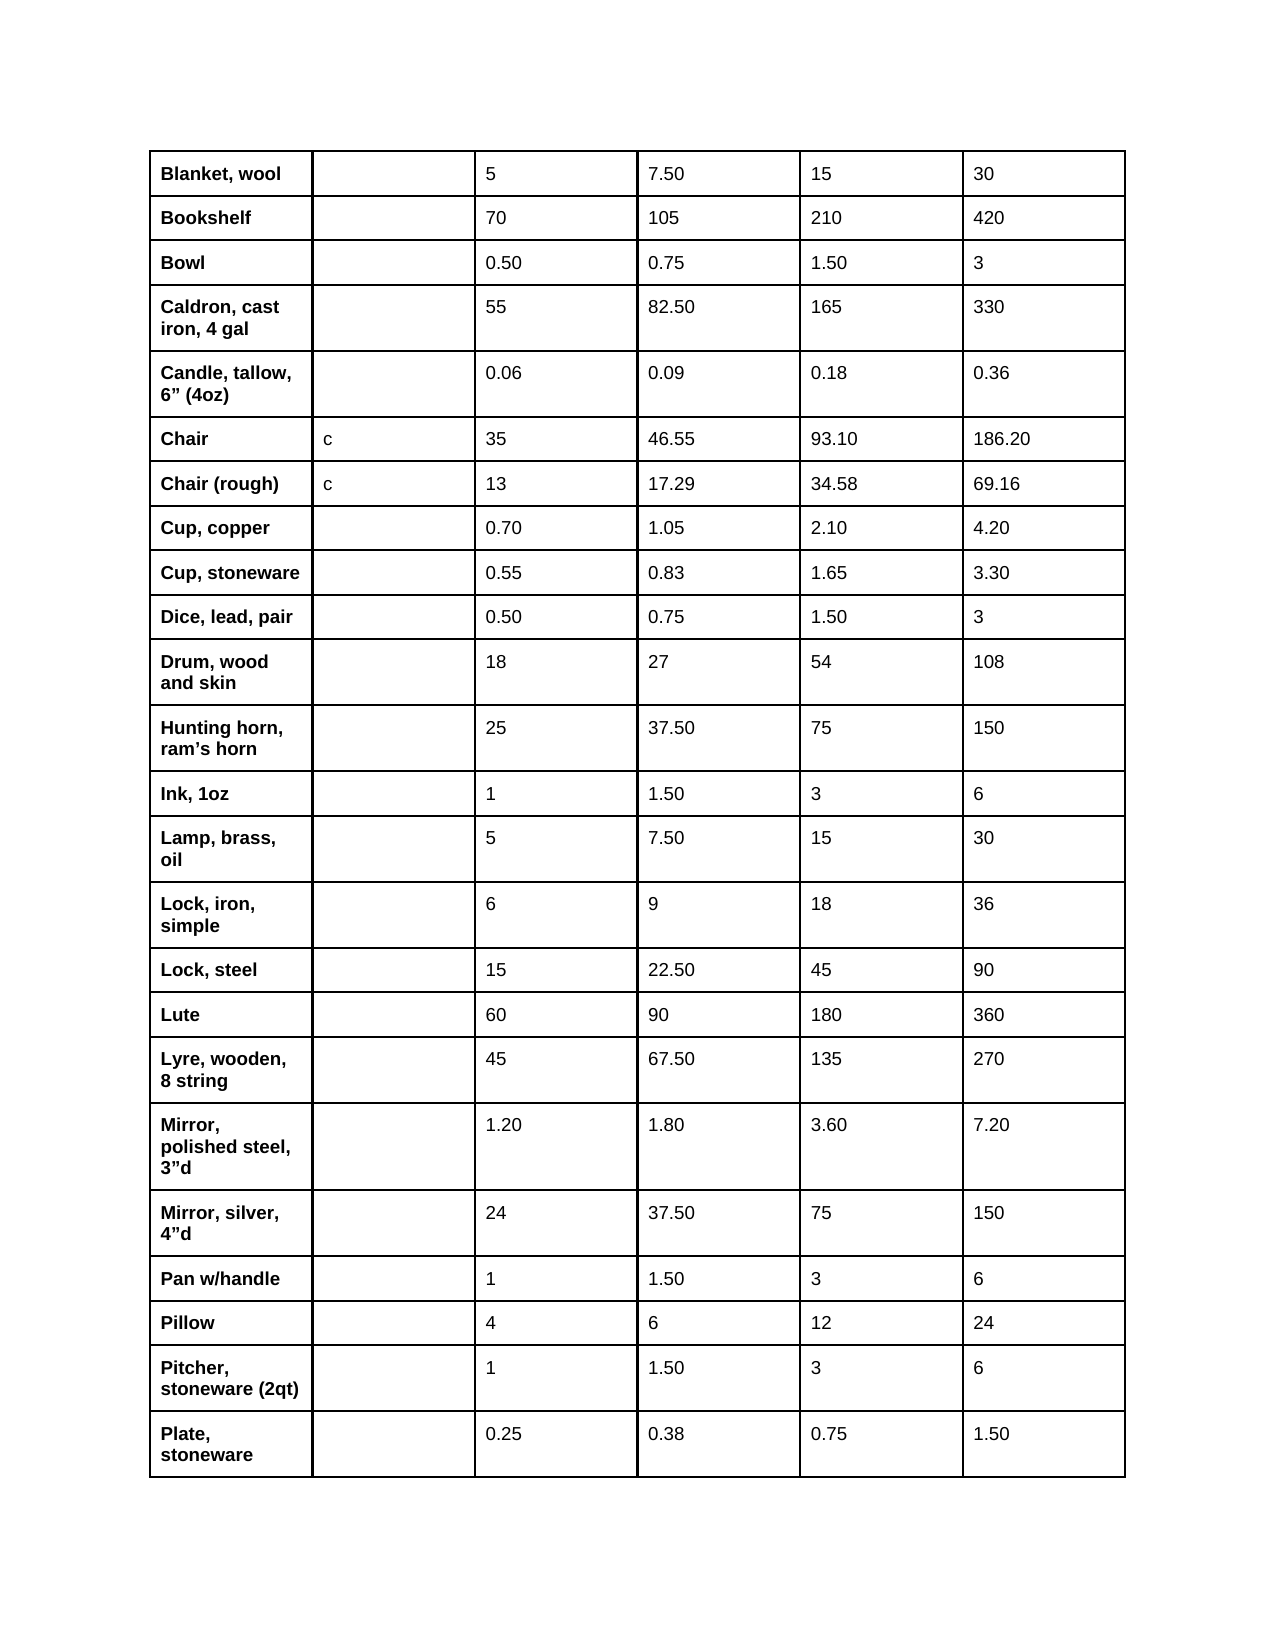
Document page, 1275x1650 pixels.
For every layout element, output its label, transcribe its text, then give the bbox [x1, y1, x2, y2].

table_cell 420 [964, 197, 1124, 239]
table_cell Bookshelf [151, 197, 311, 239]
table_cell [314, 596, 474, 638]
table_cell [314, 1257, 474, 1300]
table_cell [314, 197, 474, 239]
table_cell 45 [801, 949, 962, 991]
table_cell [314, 1038, 474, 1102]
table_cell c [314, 418, 474, 460]
table_cell 15 [801, 152, 962, 194]
table_cell 93.10 [801, 418, 962, 460]
table_cell 22.50 [639, 949, 799, 991]
table_cell 3 [801, 1346, 962, 1410]
table_cell Mirror, polished steel, 3”d [151, 1104, 311, 1189]
table_cell 3.30 [964, 551, 1124, 593]
table_cell 27 [639, 640, 799, 704]
table_cell 3 [801, 1257, 962, 1300]
table_cell 1.50 [639, 1257, 799, 1300]
table_cell 0.75 [639, 241, 799, 283]
table_cell c [314, 462, 474, 504]
table_cell 0.36 [964, 352, 1124, 416]
table_cell 0.75 [801, 1412, 962, 1476]
table_cell 18 [801, 883, 962, 947]
table_cell [314, 1346, 474, 1410]
table_cell [314, 1412, 474, 1476]
table_cell 3 [964, 596, 1124, 638]
table_cell 0.55 [476, 551, 636, 593]
table_cell 5 [476, 817, 636, 881]
table_cell 1.50 [639, 772, 799, 814]
table_cell Bowl [151, 241, 311, 283]
table_cell 4 [476, 1302, 636, 1344]
table_cell 70 [476, 197, 636, 239]
table_cell 210 [801, 197, 962, 239]
table_cell 30 [964, 152, 1124, 194]
table_cell 60 [476, 993, 636, 1036]
table_cell 1.20 [476, 1104, 636, 1189]
table_cell Lamp, brass, oil [151, 817, 311, 881]
table_cell 150 [964, 1191, 1124, 1255]
table_cell Chair [151, 418, 311, 460]
table_cell Lyre, wooden, 8 string [151, 1038, 311, 1102]
table_cell 0.75 [639, 596, 799, 638]
table_cell 180 [801, 993, 962, 1036]
table_cell 6 [964, 1346, 1124, 1410]
table_cell 15 [801, 817, 962, 881]
table_cell [314, 1104, 474, 1189]
table_cell 45 [476, 1038, 636, 1102]
table_cell 0.70 [476, 507, 636, 549]
table_cell Candle, tallow, 6” (4oz) [151, 352, 311, 416]
table_cell 7.50 [639, 152, 799, 194]
table_cell 105 [639, 197, 799, 239]
table_cell 0.83 [639, 551, 799, 593]
table_cell Caldron, cast iron, 4 gal [151, 286, 311, 349]
table_cell 330 [964, 286, 1124, 349]
table_cell 1.05 [639, 507, 799, 549]
table_cell 7.20 [964, 1104, 1124, 1189]
table_cell 34.58 [801, 462, 962, 504]
table_cell 270 [964, 1038, 1124, 1102]
table_cell 24 [964, 1302, 1124, 1344]
table_cell 5 [476, 152, 636, 194]
table_cell 15 [476, 949, 636, 991]
table_cell [314, 507, 474, 549]
table_cell 17.29 [639, 462, 799, 504]
table_cell [314, 551, 474, 593]
table_cell Plate, stoneware [151, 1412, 311, 1476]
table_cell Drum, wood and skin [151, 640, 311, 704]
table_cell [314, 993, 474, 1036]
table_cell [314, 1191, 474, 1255]
table_cell 69.16 [964, 462, 1124, 504]
table_cell Blanket, wool [151, 152, 311, 194]
table_cell 55 [476, 286, 636, 349]
table_cell 6 [964, 772, 1124, 814]
table_cell 360 [964, 993, 1124, 1036]
table_cell 82.50 [639, 286, 799, 349]
table_cell 6 [639, 1302, 799, 1344]
table_cell 0.06 [476, 352, 636, 416]
table_cell 0.25 [476, 1412, 636, 1476]
table_cell 75 [801, 706, 962, 770]
table_cell [314, 883, 474, 947]
table_cell Cup, stoneware [151, 551, 311, 593]
table_cell Lock, steel [151, 949, 311, 991]
table_cell 1 [476, 772, 636, 814]
table_cell 1.50 [801, 241, 962, 283]
table_cell 1.50 [801, 596, 962, 638]
table_cell 1.50 [639, 1346, 799, 1410]
table_cell [314, 241, 474, 283]
table_cell 75 [801, 1191, 962, 1255]
table_cell 46.55 [639, 418, 799, 460]
table_cell 3.60 [801, 1104, 962, 1189]
table_cell 7.50 [639, 817, 799, 881]
table_cell 13 [476, 462, 636, 504]
table_cell 108 [964, 640, 1124, 704]
table_cell [314, 1302, 474, 1344]
table_cell 1.80 [639, 1104, 799, 1189]
table_cell 6 [964, 1257, 1124, 1300]
table_cell 0.09 [639, 352, 799, 416]
table_cell 54 [801, 640, 962, 704]
table_cell [314, 286, 474, 349]
table_cell 35 [476, 418, 636, 460]
table_cell 0.18 [801, 352, 962, 416]
table_cell 9 [639, 883, 799, 947]
table_cell 90 [639, 993, 799, 1036]
table_cell 1 [476, 1346, 636, 1410]
table_cell [314, 817, 474, 881]
table_cell Lute [151, 993, 311, 1036]
table_cell 12 [801, 1302, 962, 1344]
table_cell Pillow [151, 1302, 311, 1344]
table_cell 1 [476, 1257, 636, 1300]
table_cell 0.50 [476, 241, 636, 283]
table_cell 3 [801, 772, 962, 814]
table_cell 0.38 [639, 1412, 799, 1476]
table_cell 30 [964, 817, 1124, 881]
table_cell [314, 706, 474, 770]
table_cell 37.50 [639, 706, 799, 770]
table_cell 1.65 [801, 551, 962, 593]
table_cell Pitcher, stoneware (2qt) [151, 1346, 311, 1410]
table_cell Ink, 1oz [151, 772, 311, 814]
table_cell 165 [801, 286, 962, 349]
table_cell 6 [476, 883, 636, 947]
table_cell 36 [964, 883, 1124, 947]
table_cell 2.10 [801, 507, 962, 549]
table_cell 37.50 [639, 1191, 799, 1255]
table_cell [314, 152, 474, 194]
table_cell 3 [964, 241, 1124, 283]
table_cell Dice, lead, pair [151, 596, 311, 638]
table_cell [314, 772, 474, 814]
table_cell Pan w/handle [151, 1257, 311, 1300]
table_cell 25 [476, 706, 636, 770]
table_cell 1.50 [964, 1412, 1124, 1476]
table_cell 135 [801, 1038, 962, 1102]
table_cell 24 [476, 1191, 636, 1255]
table_cell 90 [964, 949, 1124, 991]
table_cell Cup, copper [151, 507, 311, 549]
table_cell [314, 949, 474, 991]
table_cell 18 [476, 640, 636, 704]
table_cell Mirror, silver, 4”d [151, 1191, 311, 1255]
table_cell 67.50 [639, 1038, 799, 1102]
table_cell 4.20 [964, 507, 1124, 549]
table_cell 0.50 [476, 596, 636, 638]
table_cell [314, 352, 474, 416]
table_cell 150 [964, 706, 1124, 770]
table_cell 186.20 [964, 418, 1124, 460]
table_cell Chair (rough) [151, 462, 311, 504]
table_cell Hunting horn, ram’s horn [151, 706, 311, 770]
table_cell Lock, iron, simple [151, 883, 311, 947]
table_cell [314, 640, 474, 704]
